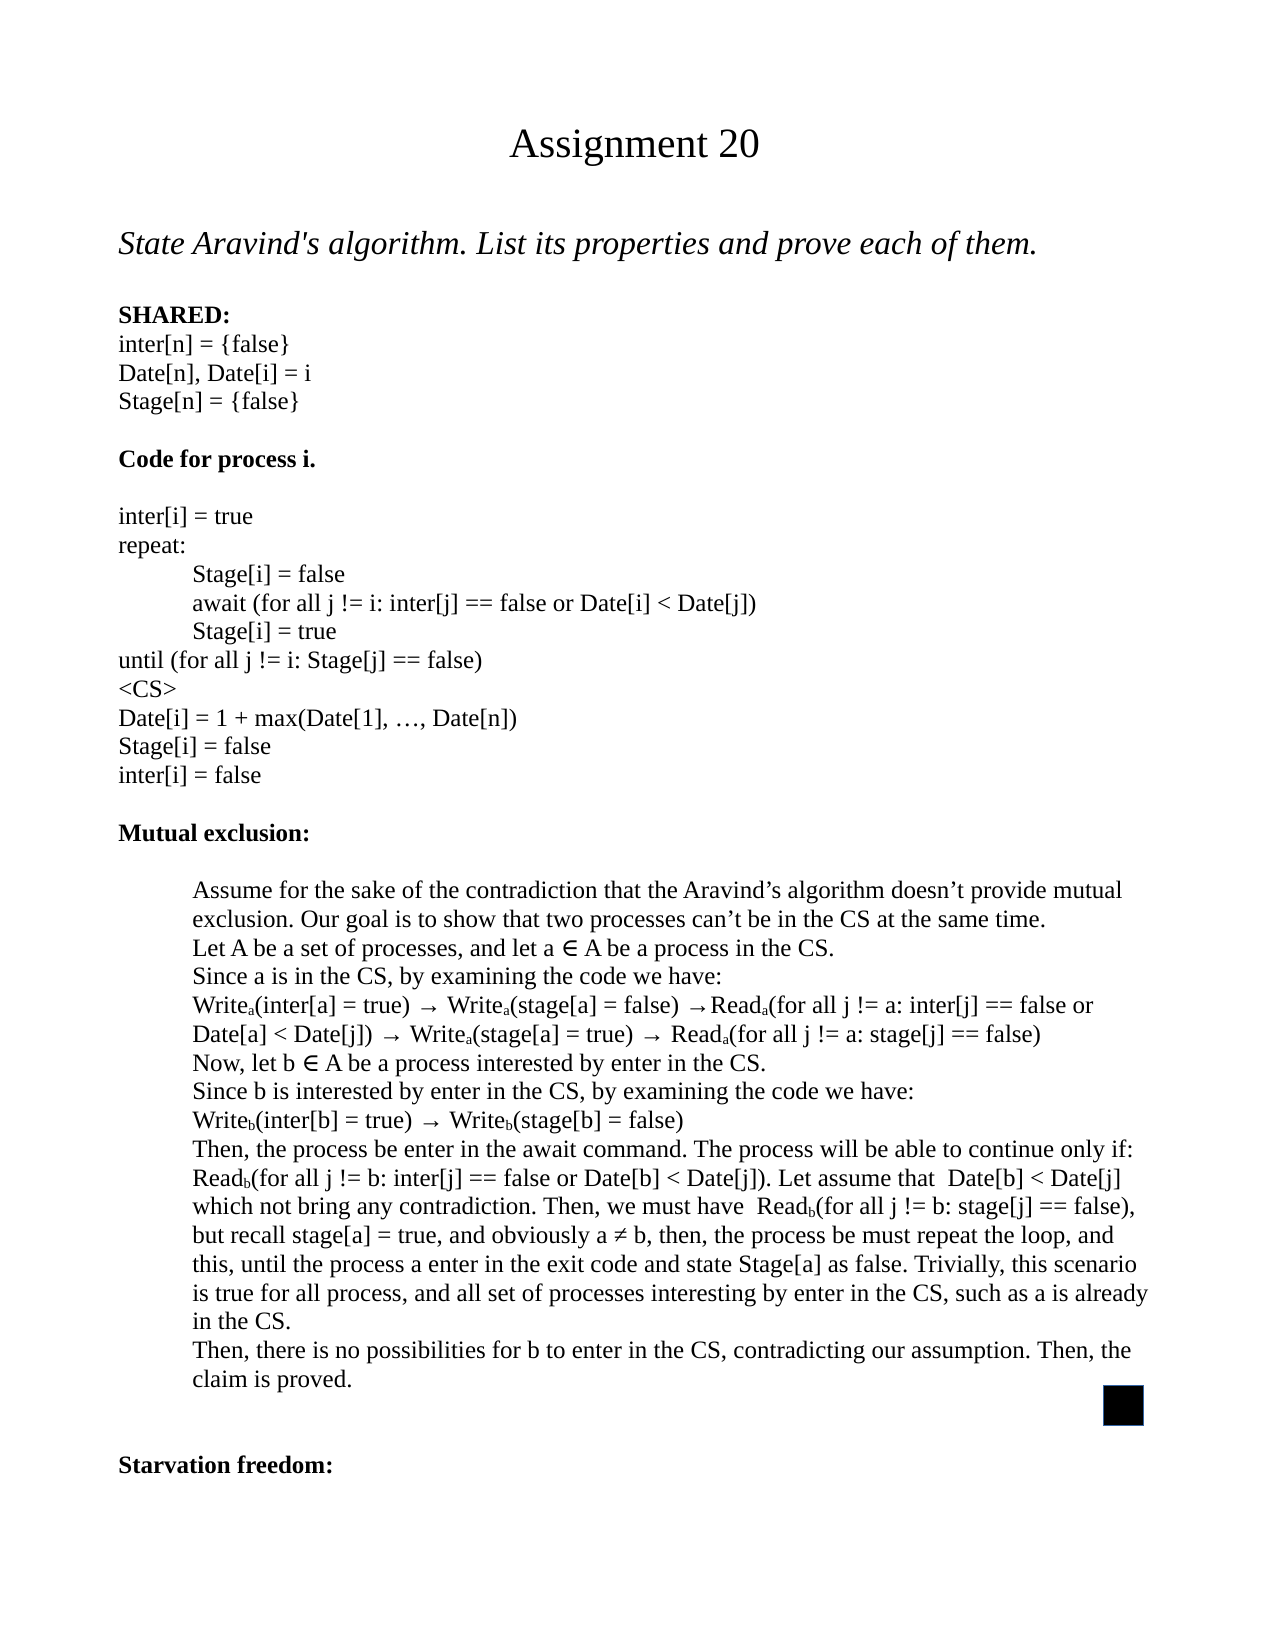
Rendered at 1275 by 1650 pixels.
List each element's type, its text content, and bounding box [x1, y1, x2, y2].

text await (for all j != i: inter[j] == false or Date[i] < Date[j]) [118, 588, 1157, 616]
text Now, let b ∈ A be a process interested by enter in the CS. [118, 1048, 1157, 1076]
text Writeb(inter[b] = true) → Writeb(stage[b] = false) [118, 1105, 1157, 1134]
text Stage[i] = false [118, 559, 1157, 588]
text Date[i] = 1 + max(Date[1], …, Date[n]) [118, 703, 1157, 731]
text Then, the process be enter in the await command. The process will be able to continue only if: [118, 1134, 1157, 1163]
text Writea(inter[a] = true) → Writea(stage[a] = false) →Reada(for all j != a: inter[j] == false or Date[a] < Date[j]) → Writea(stage[a] = true) → Reada(for all j != a: stage[j] == false) [118, 990, 1157, 1048]
text Let A be a set of processes, and let a ∈ A be a process in the CS. [118, 933, 1157, 961]
text Stage[n] = {false} [118, 386, 1157, 415]
text Assume for the sake of the contradiction that the Aravind’s algorithm doesn’t provide mutual exclusion. Our goal is to show that two processes can’t be in the CS at the same time. [118, 875, 1157, 933]
text Code for process i. [118, 444, 1157, 473]
text inter[i] = false [118, 760, 1157, 789]
text repeat: [118, 530, 1157, 559]
text Then, there is no possibilities for b to enter in the CS, contradicting our assumption. Then, the claim is proved. [118, 1335, 1157, 1393]
text Date[n], Date[i] = i [118, 358, 1157, 386]
text until (for all j != i: Stage[j] == false) [118, 645, 1157, 674]
text <CS> [118, 674, 1157, 703]
text State Aravind's algorithm. List its properties and prove each of them. [118, 223, 1157, 300]
text Stage[i] = true [118, 616, 1157, 645]
text Assignment 20 [118, 118, 1157, 166]
text inter[i] = true [118, 501, 1157, 530]
text Mutual exclusion: [118, 818, 1157, 846]
text Starvation freedom: [118, 1450, 1157, 1479]
text Stage[i] = false [118, 731, 1157, 760]
text inter[n] = {false} [118, 329, 1157, 358]
text Since a is in the CS, by examining the code we have: [118, 961, 1157, 990]
text Readb(for all j != b: inter[j] == false or Date[b] < Date[j]). Let assume that Date[b] < Date[j] which not bring any contradiction. Then, we must have Readb(for all j != b: stage[j] == false), but recall stage[a] = true, and obviously a ≠ b, then, the process be must repeat the loop, and this, until the process a enter in the exit code and state Stage[a] as false. Trivially, this scenario is true for all process, and all set of processes interesting by enter in the CS, such as a is already in the CS. [118, 1163, 1157, 1335]
text Since b is interested by enter in the CS, by examining the code we have: [118, 1076, 1157, 1105]
text SHARED: [118, 300, 1157, 329]
